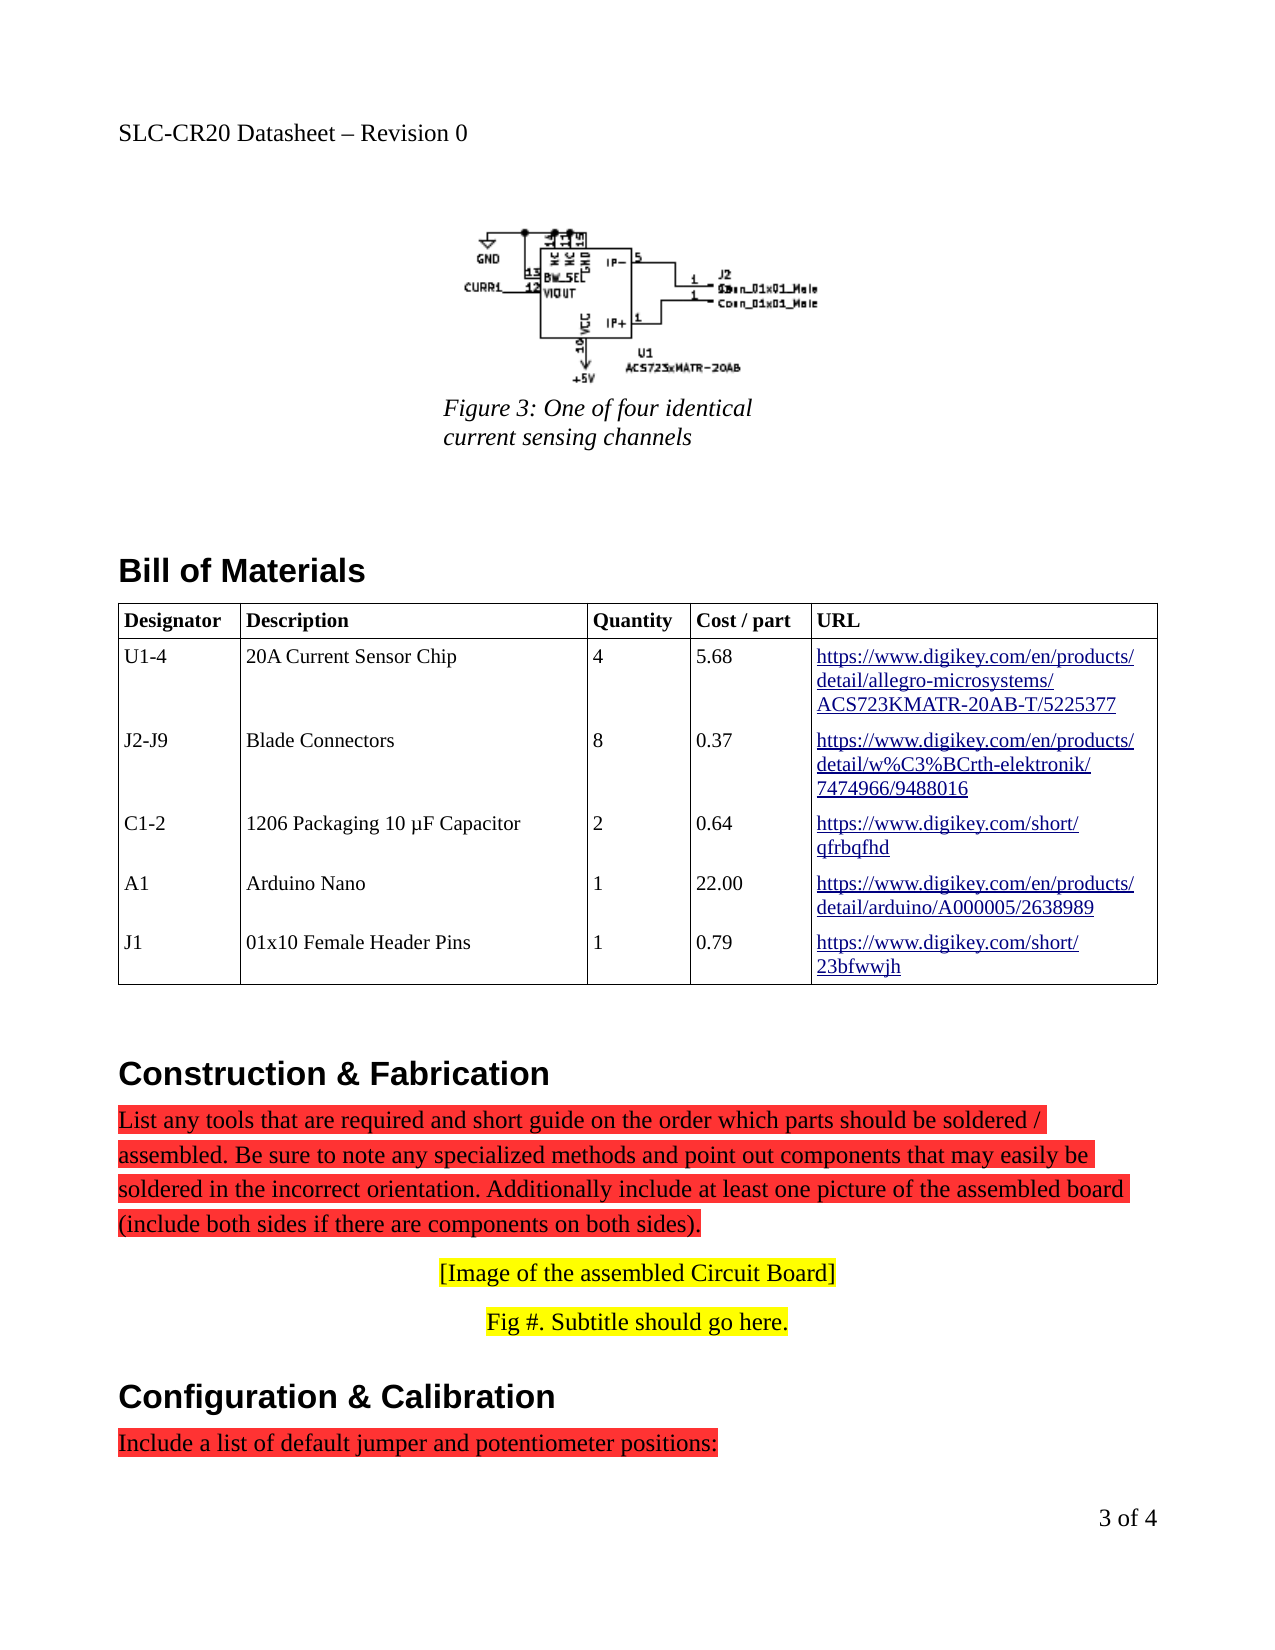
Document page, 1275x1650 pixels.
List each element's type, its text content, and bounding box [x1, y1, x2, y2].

table_cell https://www.digikey.com/en/products/detail/w%C3%BCrth-elektronik/7474966/9488016 [812, 722, 1157, 805]
table_cell https://www.digikey.com/short/23bfwwjh [812, 925, 1157, 984]
table_cell J2-J9 [119, 722, 240, 805]
subtitle Construction & Fabrication [118, 1054, 1157, 1093]
text Fig #. Subtitle should go here. [118, 1307, 1157, 1336]
table_cell https://www.digikey.com/en/products/detail/allegro-microsystems/ACS723KMATR-20AB-T/5225377 [812, 639, 1157, 722]
text Include a list of default jumper and potentiometer positions: [118, 1428, 1157, 1457]
table_cell 2 [588, 805, 690, 865]
picture [443, 212, 833, 394]
table_cell Arduino Nano [241, 865, 587, 924]
table_cell 0.64 [691, 805, 811, 865]
table_cell J1 [119, 925, 240, 984]
table_header URL [812, 604, 1157, 638]
table_cell C1-2 [119, 805, 240, 865]
table_cell 4 [588, 639, 690, 722]
table_cell U1-4 [119, 639, 240, 722]
table_header Designator [119, 604, 240, 638]
table_cell 20A Current Sensor Chip [241, 639, 587, 722]
table_header Cost / part [691, 604, 811, 638]
table_cell 0.79 [691, 925, 811, 984]
table_cell https://www.digikey.com/en/products/detail/arduino/A000005/2638989 [812, 865, 1157, 924]
table_cell 22.00 [691, 865, 811, 924]
table_cell 1 [588, 925, 690, 984]
text List any tools that are required and short guide on the order which parts should be soldered / assembled. Be sure to note any specialized methods and point out components that may easily be soldered in the incorrect orientation. Additionally include at least one picture of the assembled board (include both sides if there are components on both sides). [118, 1105, 1157, 1237]
text Figure 3: One of four identical current sensing channels [443, 394, 832, 451]
table_header Quantity [588, 604, 690, 638]
subtitle Configuration & Calibration [118, 1377, 1157, 1415]
table_header Description [241, 604, 587, 638]
table_cell 8 [588, 722, 690, 805]
table_cell 01x10 Female Header Pins [241, 925, 587, 984]
table_cell https://www.digikey.com/short/qfrbqfhd [812, 805, 1157, 865]
table_cell 5.68 [691, 639, 811, 722]
table_cell A1 [119, 865, 240, 924]
table_cell 0.37 [691, 722, 811, 805]
text [Image of the assembled Circuit Board] [118, 1258, 1157, 1287]
table_cell Blade Connectors [241, 722, 587, 805]
subtitle Bill of Materials [118, 551, 1157, 590]
table_cell 1206 Packaging 10 µF Capacitor [241, 805, 587, 865]
table_cell 1 [588, 865, 690, 924]
